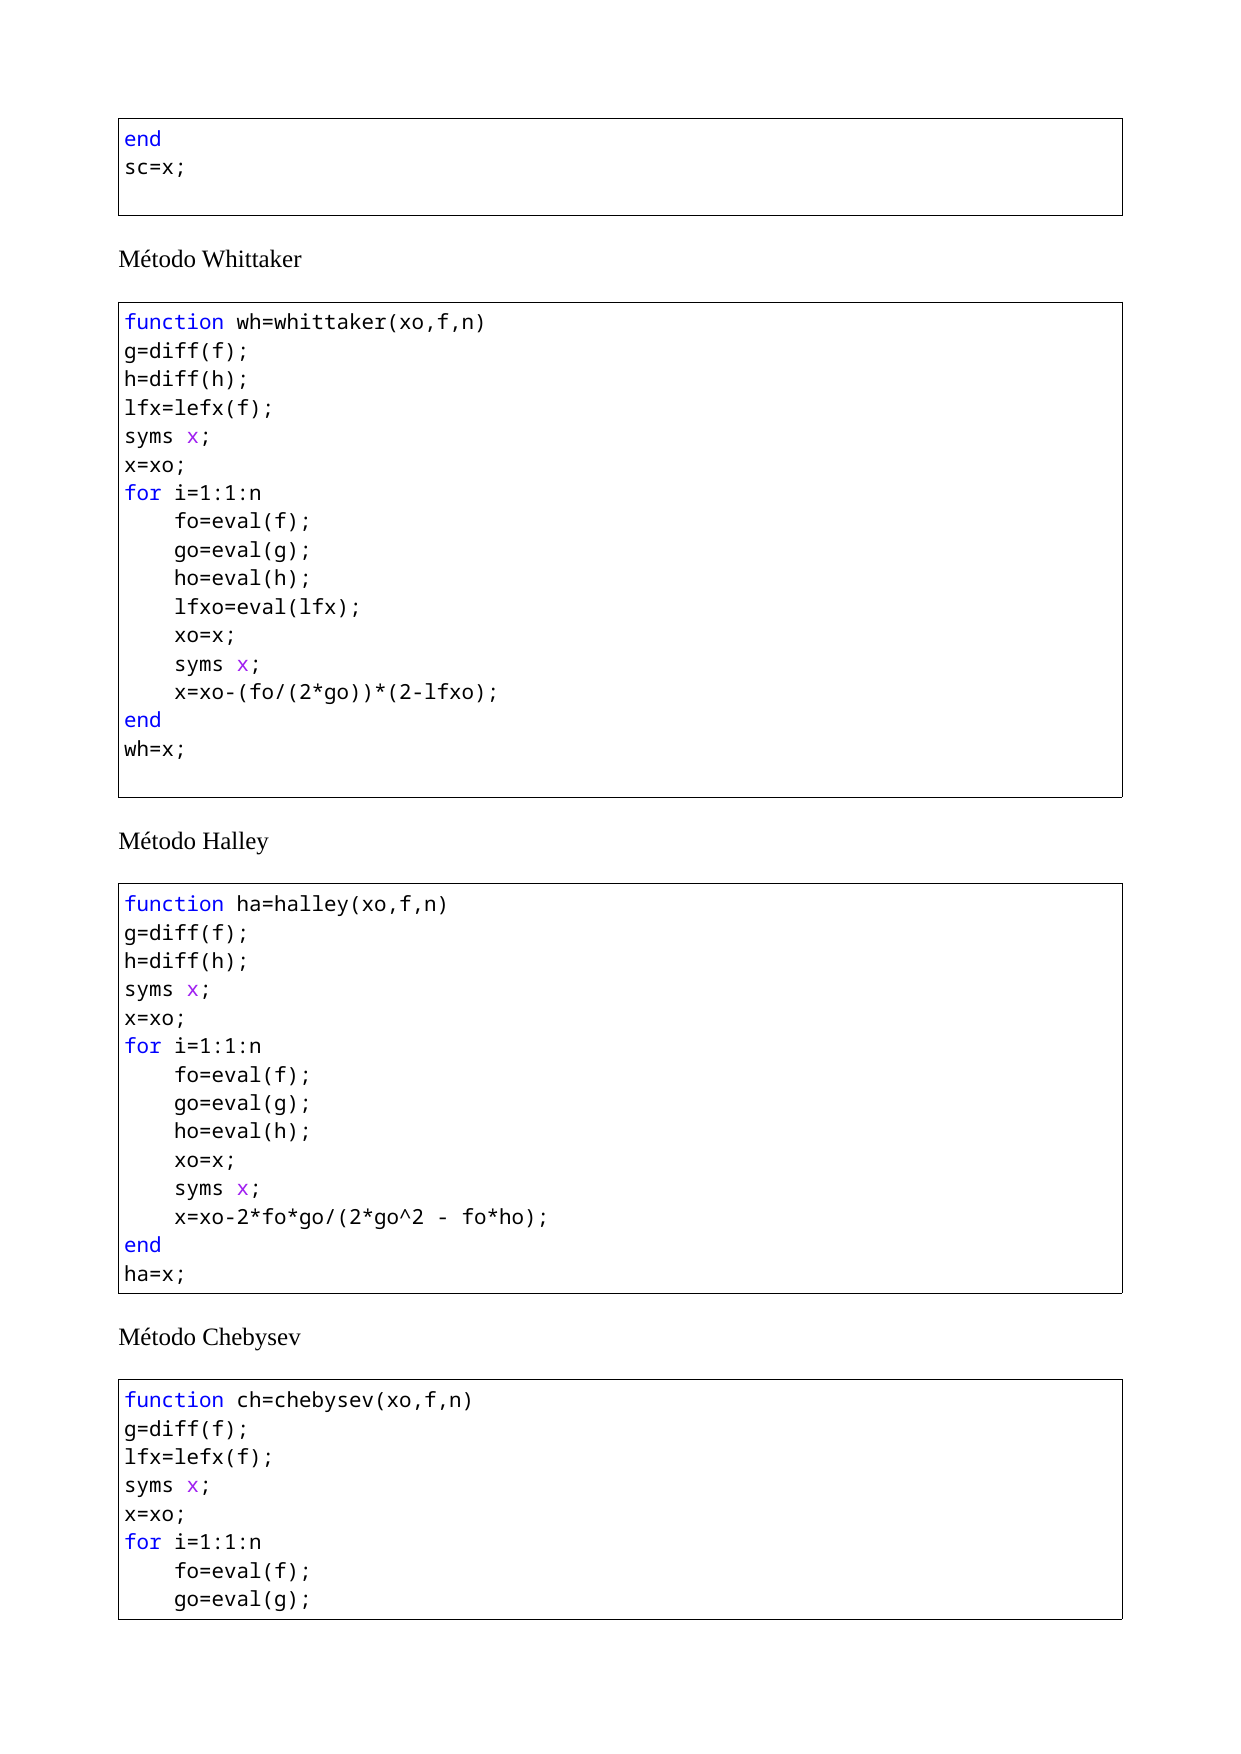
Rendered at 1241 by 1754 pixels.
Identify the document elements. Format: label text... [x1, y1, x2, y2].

table_header end sc=x; [119, 119, 1122, 215]
text Método Halley [118, 826, 1122, 854]
table_header function ch=chebysev(xo,f,n) g=diff(f); lfx=lefx(f); syms x; x=xo; for i=1:1:n fo=eval(f); go=eval(g); [119, 1380, 1122, 1618]
text Método Whittaker [118, 244, 1122, 273]
text Método Chebysev [118, 1322, 1122, 1351]
table_header function wh=whittaker(xo,f,n) g=diff(f); h=diff(h); lfx=lefx(f); syms x; x=xo; for i=1:1:n fo=eval(f); go=eval(g); ho=eval(h); lfxo=eval(lfx); xo=x; syms x; x=xo-(fo/(2*go))*(2-lfxo); end wh=x; [119, 303, 1122, 797]
table_header function ha=halley(xo,f,n) g=diff(f); h=diff(h); syms x; x=xo; for i=1:1:n fo=eval(f); go=eval(g); ho=eval(h); xo=x; syms x; x=xo-2*fo*go/(2*go^2 - fo*ho); end ha=x; [119, 884, 1122, 1293]
